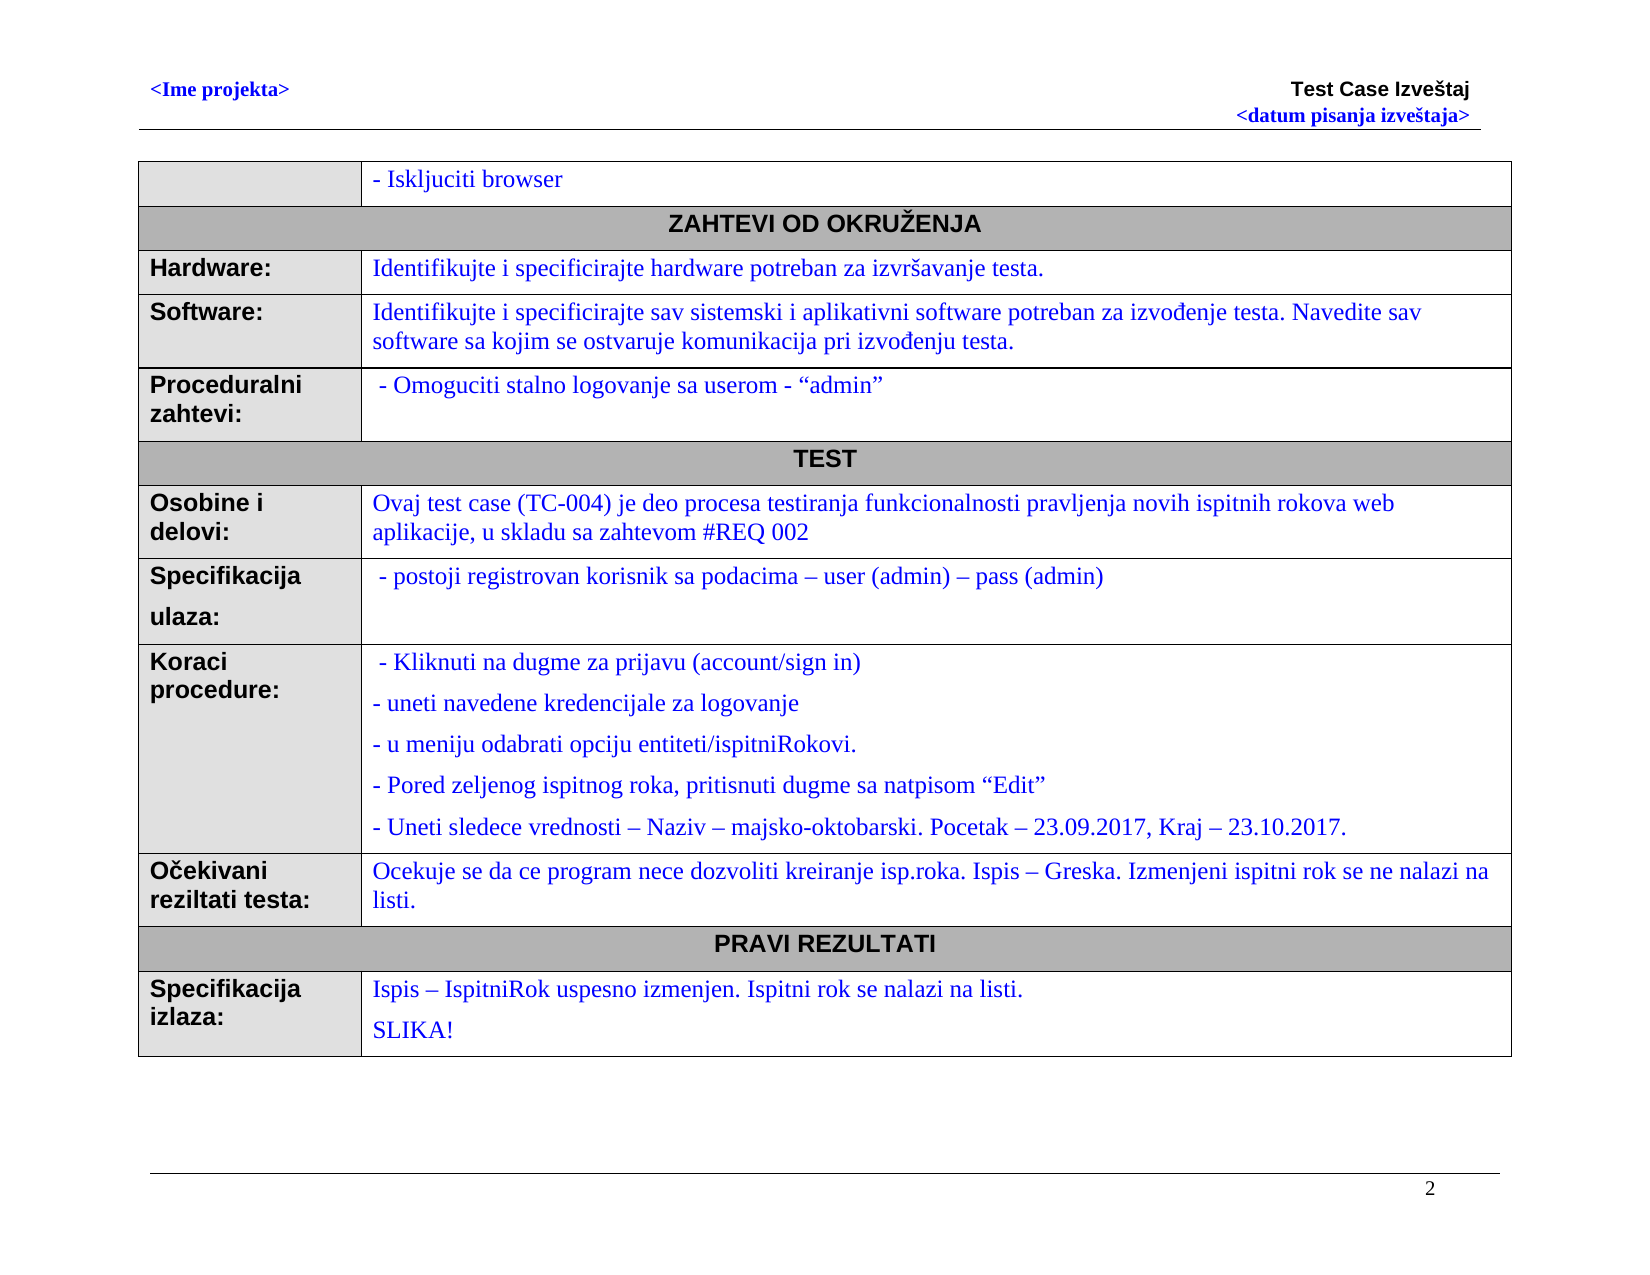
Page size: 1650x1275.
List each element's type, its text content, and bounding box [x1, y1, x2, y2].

table_cell Proceduralni zahtevi: [139, 369, 361, 441]
table_cell Hardware: [139, 251, 361, 294]
table_cell PRAVI REZULTATI [139, 927, 1511, 971]
table_cell - postoji registrovan korisnik sa podacima – user (admin) – pass (admin) [362, 559, 1511, 644]
table_cell Specifikacija ulaza: [139, 559, 361, 644]
table_cell - Iskljuciti browser [362, 162, 1511, 206]
table_cell Očekivani reziltati testa: [139, 854, 361, 926]
table_cell - Omoguciti stalno logovanje sa userom - “admin” [362, 369, 1511, 441]
table_cell Specifikacija izlaza: [139, 972, 361, 1056]
table_cell Koraci procedure: [139, 645, 361, 853]
table_cell Identifikujte i specificirajte sav sistemski i aplikativni software potreban za izvođenje testa. Navedite sav software sa kojim se ostvaruje komunikacija pri izvođenju testa. [362, 295, 1511, 367]
table_cell Ovaj test case (TC-004) je deo procesa testiranja funkcionalnosti pravljenja novih ispitnih rokova web aplikacije, u skladu sa zahtevom #REQ 002 [362, 486, 1511, 558]
table_cell Software: [139, 295, 361, 367]
table_cell TEST [139, 442, 1511, 485]
table_cell Identifikujte i specificirajte hardware potreban za izvršavanje testa. [362, 251, 1511, 294]
table_cell Osobine i delovi: [139, 486, 361, 558]
table_cell [139, 162, 361, 206]
table_cell Ocekuje se da ce program nece dozvoliti kreiranje isp.roka. Ispis – Greska. Izmenjeni ispitni rok se ne nalazi na listi. [362, 854, 1511, 926]
table_cell - Kliknuti na dugme za prijavu (account/sign in) - uneti navedene kredencijale za logovanje - u meniju odabrati opciju entiteti/ispitniRokovi. - Pored zeljenog ispitnog roka, pritisnuti dugme sa natpisom “Edit” - Uneti sledece vrednosti – Naziv – majsko-oktobarski. Pocetak – 23.09.2017, Kraj – 23.10.2017. [362, 645, 1511, 853]
table_cell ZAHTEVI OD OKRUŽENJA [139, 207, 1511, 250]
table_cell Ispis – IspitniRok uspesno izmenjen. Ispitni rok se nalazi na listi. SLIKA! [362, 972, 1511, 1056]
